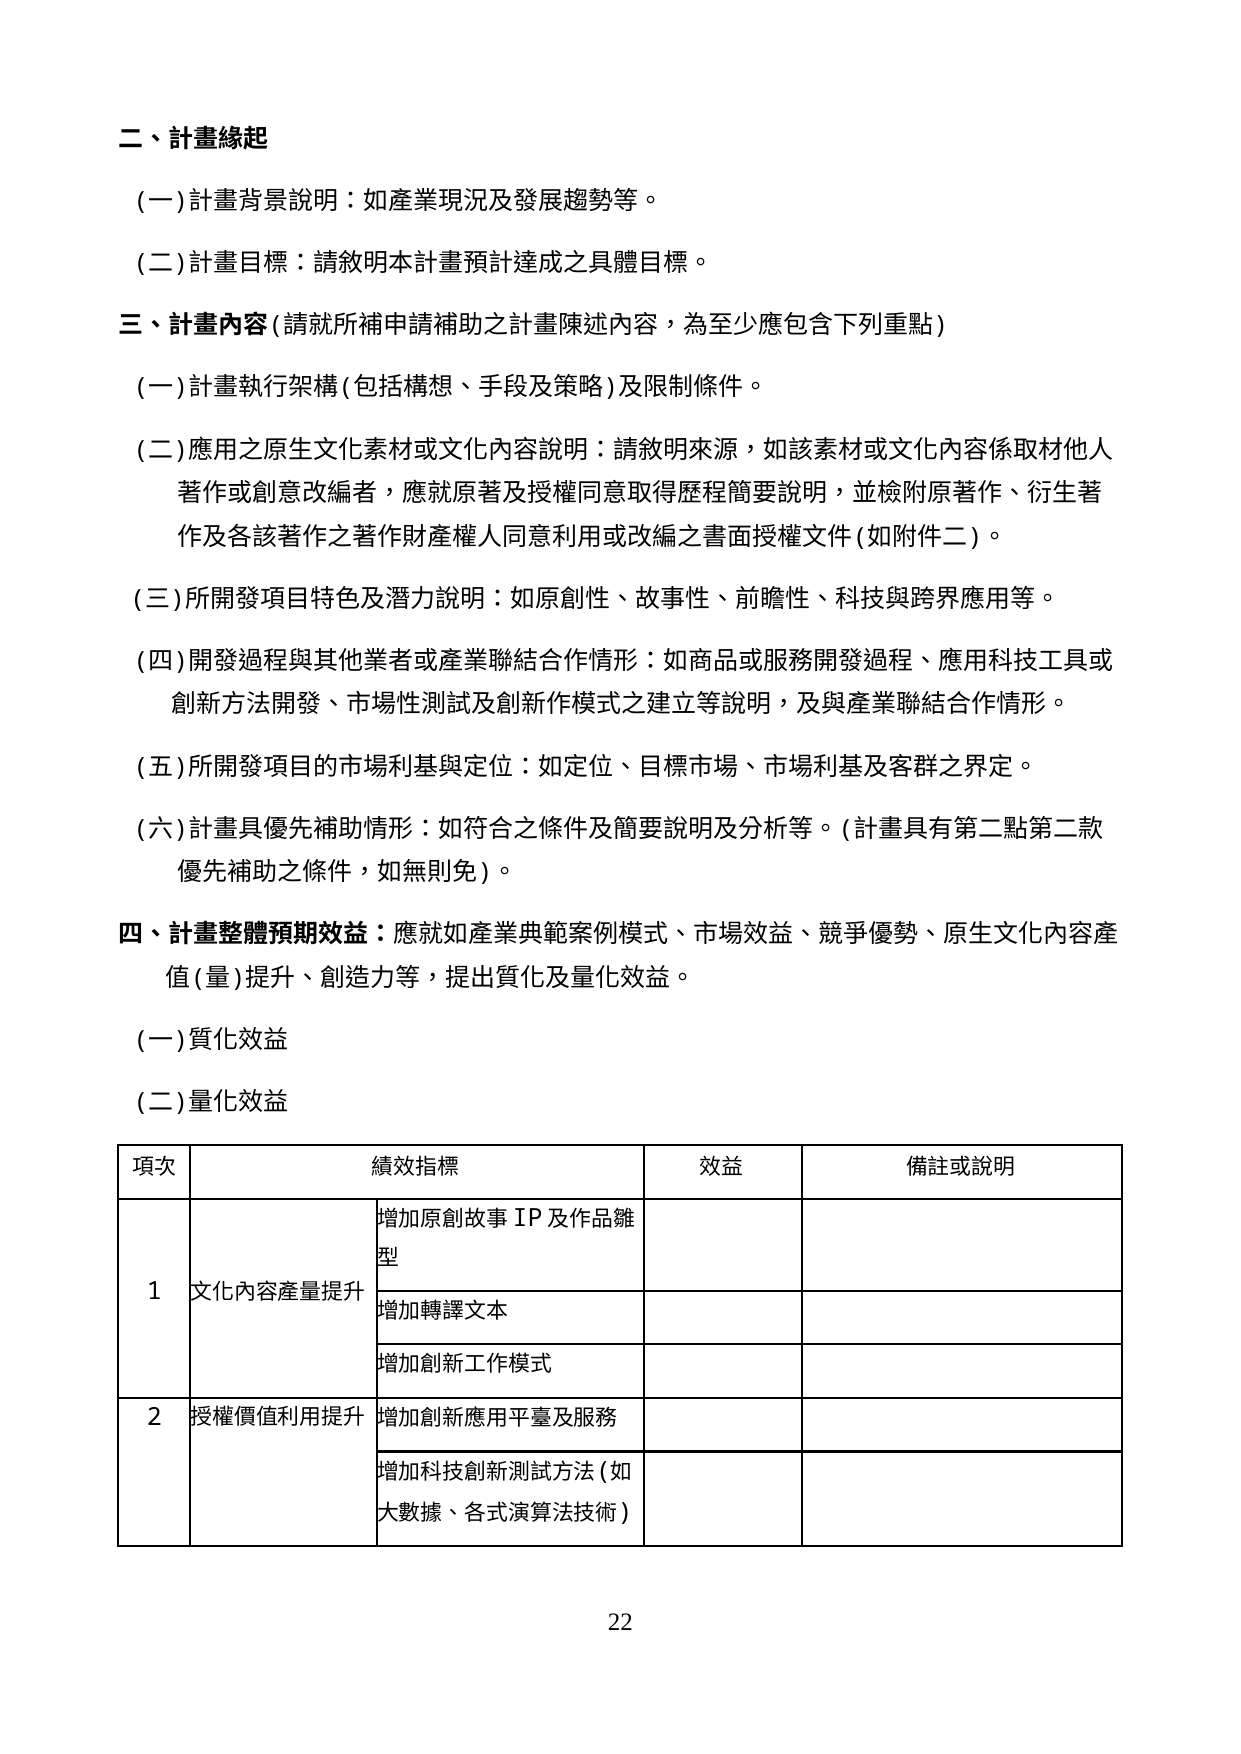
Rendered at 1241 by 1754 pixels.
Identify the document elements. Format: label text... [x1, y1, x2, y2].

text (二)應用之原生文化素材或文化內容說明：請敘明來源，如該素材或文化內容係取材他人著作或創意改編者，應就原著及授權同意取得歷程簡要說明，並檢附原著作、衍生著作及各該著作之著作財產權人同意利用或改編之書面授權文件(如附件二)。 [118, 429, 1122, 552]
table_cell 2 [119, 1399, 189, 1545]
table_cell 增加科技創新測試方法(如大數據、各式演算法技術) [378, 1453, 643, 1545]
table_header 績效指標 [191, 1146, 643, 1198]
table_cell 1 [119, 1200, 189, 1397]
text (一)計畫執行架構(包括構想、手段及策略)及限制條件。 [118, 367, 1122, 403]
table_cell [645, 1399, 801, 1450]
text 三、計畫內容(請就所補申請補助之計畫陳述內容，為至少應包含下列重點) [118, 305, 1122, 341]
table_cell 增加創新應用平臺及服務 [378, 1399, 643, 1450]
text (一)計畫背景說明：如產業現況及發展趨勢等。 [118, 180, 1122, 217]
table_cell [803, 1292, 1121, 1343]
text 二、計畫緣起 [118, 118, 1122, 154]
table_cell [645, 1345, 801, 1397]
table_cell 文化內容產量提升 [191, 1200, 376, 1397]
table_header 備註或說明 [803, 1146, 1121, 1198]
table_cell [645, 1453, 801, 1545]
table_cell [645, 1292, 801, 1343]
table_cell [803, 1345, 1121, 1397]
table_cell 授權價值利用提升 [191, 1399, 376, 1545]
table_header 效益 [645, 1146, 801, 1198]
text (二)量化效益 [118, 1082, 1122, 1118]
table_cell 增加原創故事IP及作品雛型 [378, 1200, 643, 1289]
table_cell 增加轉譯文本 [378, 1292, 643, 1343]
table_cell [645, 1200, 801, 1289]
table_cell [803, 1453, 1121, 1545]
text (二)計畫目標：請敘明本計畫預計達成之具體目標。 [118, 242, 1122, 279]
table_header 項次 [119, 1146, 189, 1198]
text (五)所開發項目的市場利基與定位：如定位、目標市場、市場利基及客群之界定。 [118, 746, 1122, 782]
text (四)開發過程與其他業者或產業聯結合作情形：如商品或服務開發過程、應用科技工具或創新方法開發、市場性測試及創新作模式之建立等說明，及與產業聯結合作情形。 [118, 640, 1122, 720]
text 四、計畫整體預期效益：應就如產業典範案例模式、市場效益、競爭優勢、原生文化內容產值(量)提升、創造力等，提出質化及量化效益。 [118, 914, 1122, 993]
table_cell 增加創新工作模式 [378, 1345, 643, 1397]
table_cell [803, 1399, 1121, 1450]
table_cell [803, 1200, 1121, 1289]
text (一)質化效益 [118, 1019, 1122, 1056]
text (三)所開發項目特色及潛力說明：如原創性、故事性、前瞻性、科技與跨界應用等。 [130, 578, 1122, 614]
text (六)計畫具優先補助情形：如符合之條件及簡要說明及分析等。(計畫具有第二點第二款優先補助之條件，如無則免)。 [118, 808, 1122, 888]
